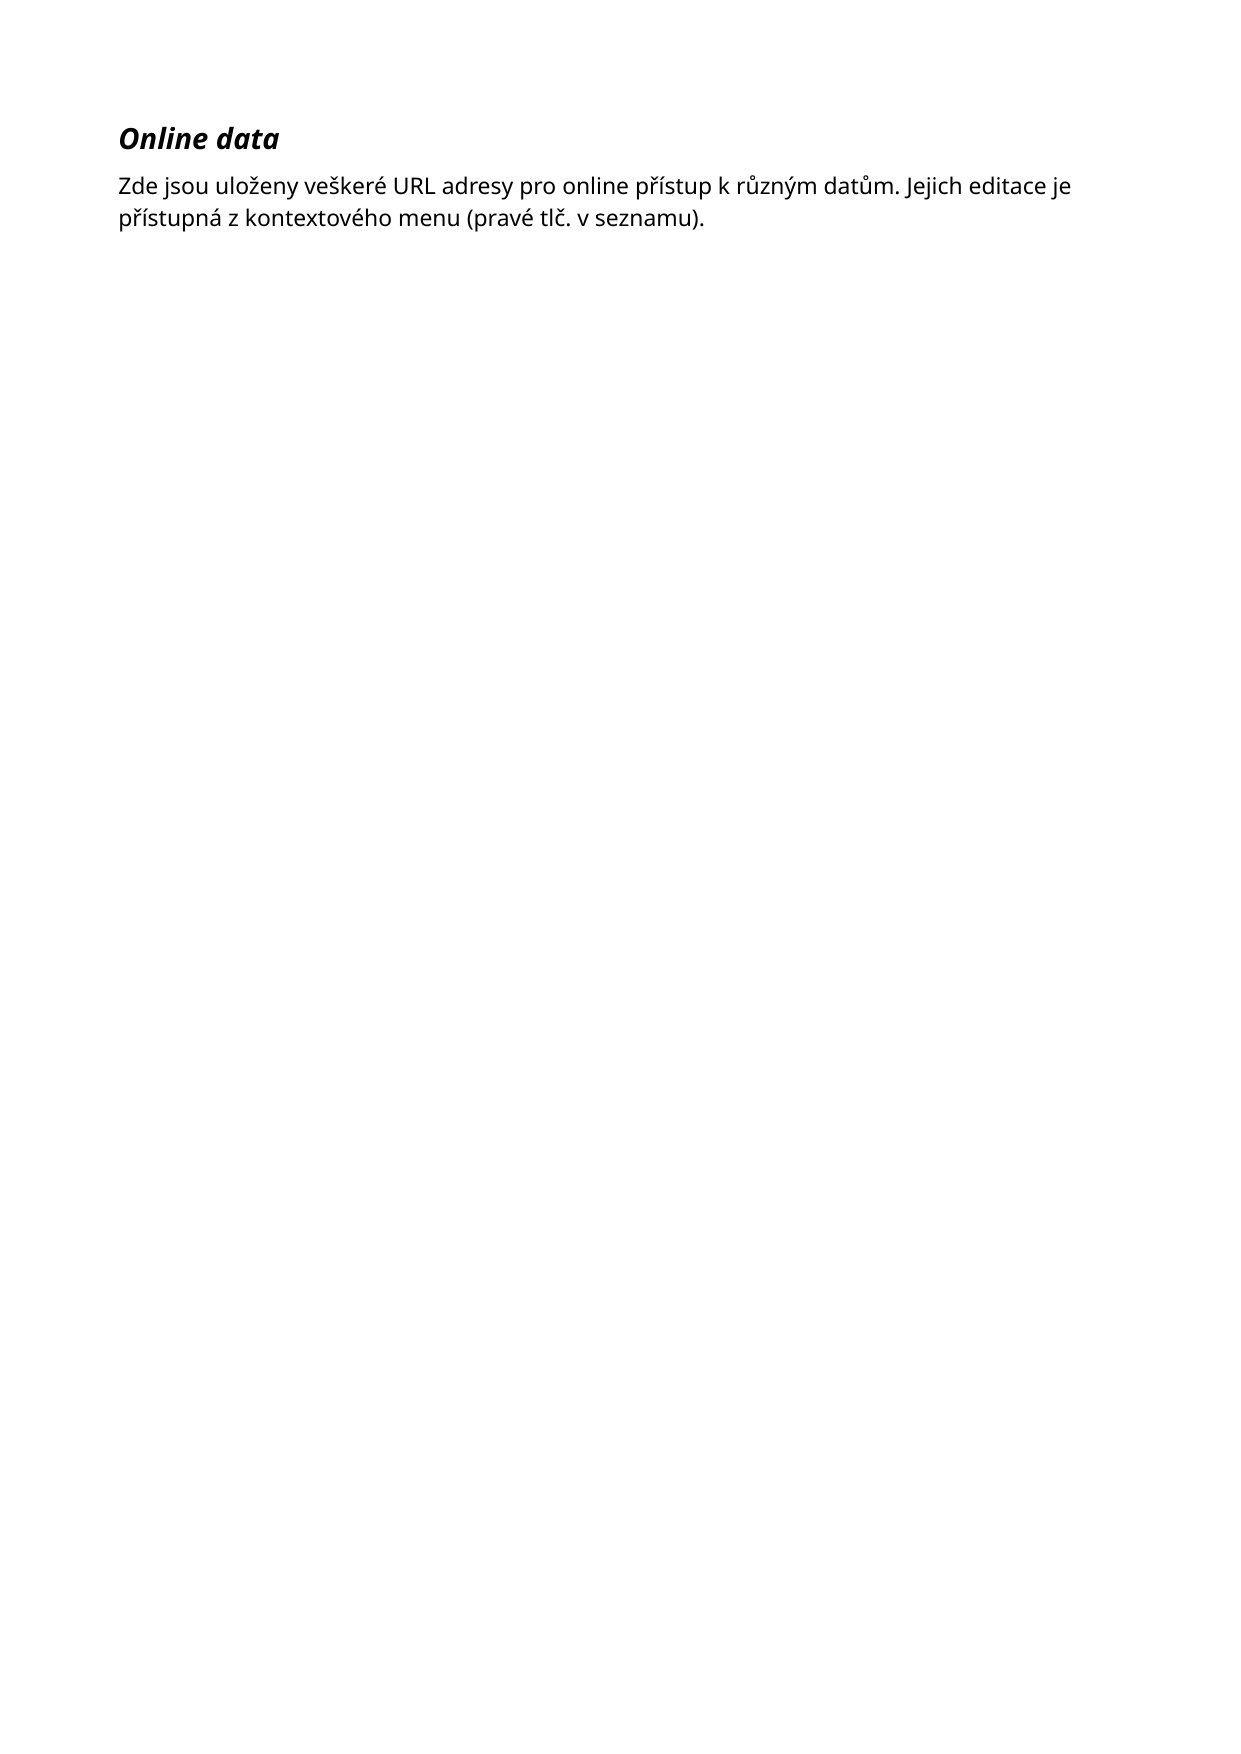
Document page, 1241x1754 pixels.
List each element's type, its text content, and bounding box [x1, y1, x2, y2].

text Zde jsou uloženy veškeré URL adresy pro online přístup k různým datům. Jejich editace je přístupná z kontextového menu (pravé tlč. v seznamu). [118, 170, 1122, 233]
subtitle Online data [118, 118, 1122, 158]
